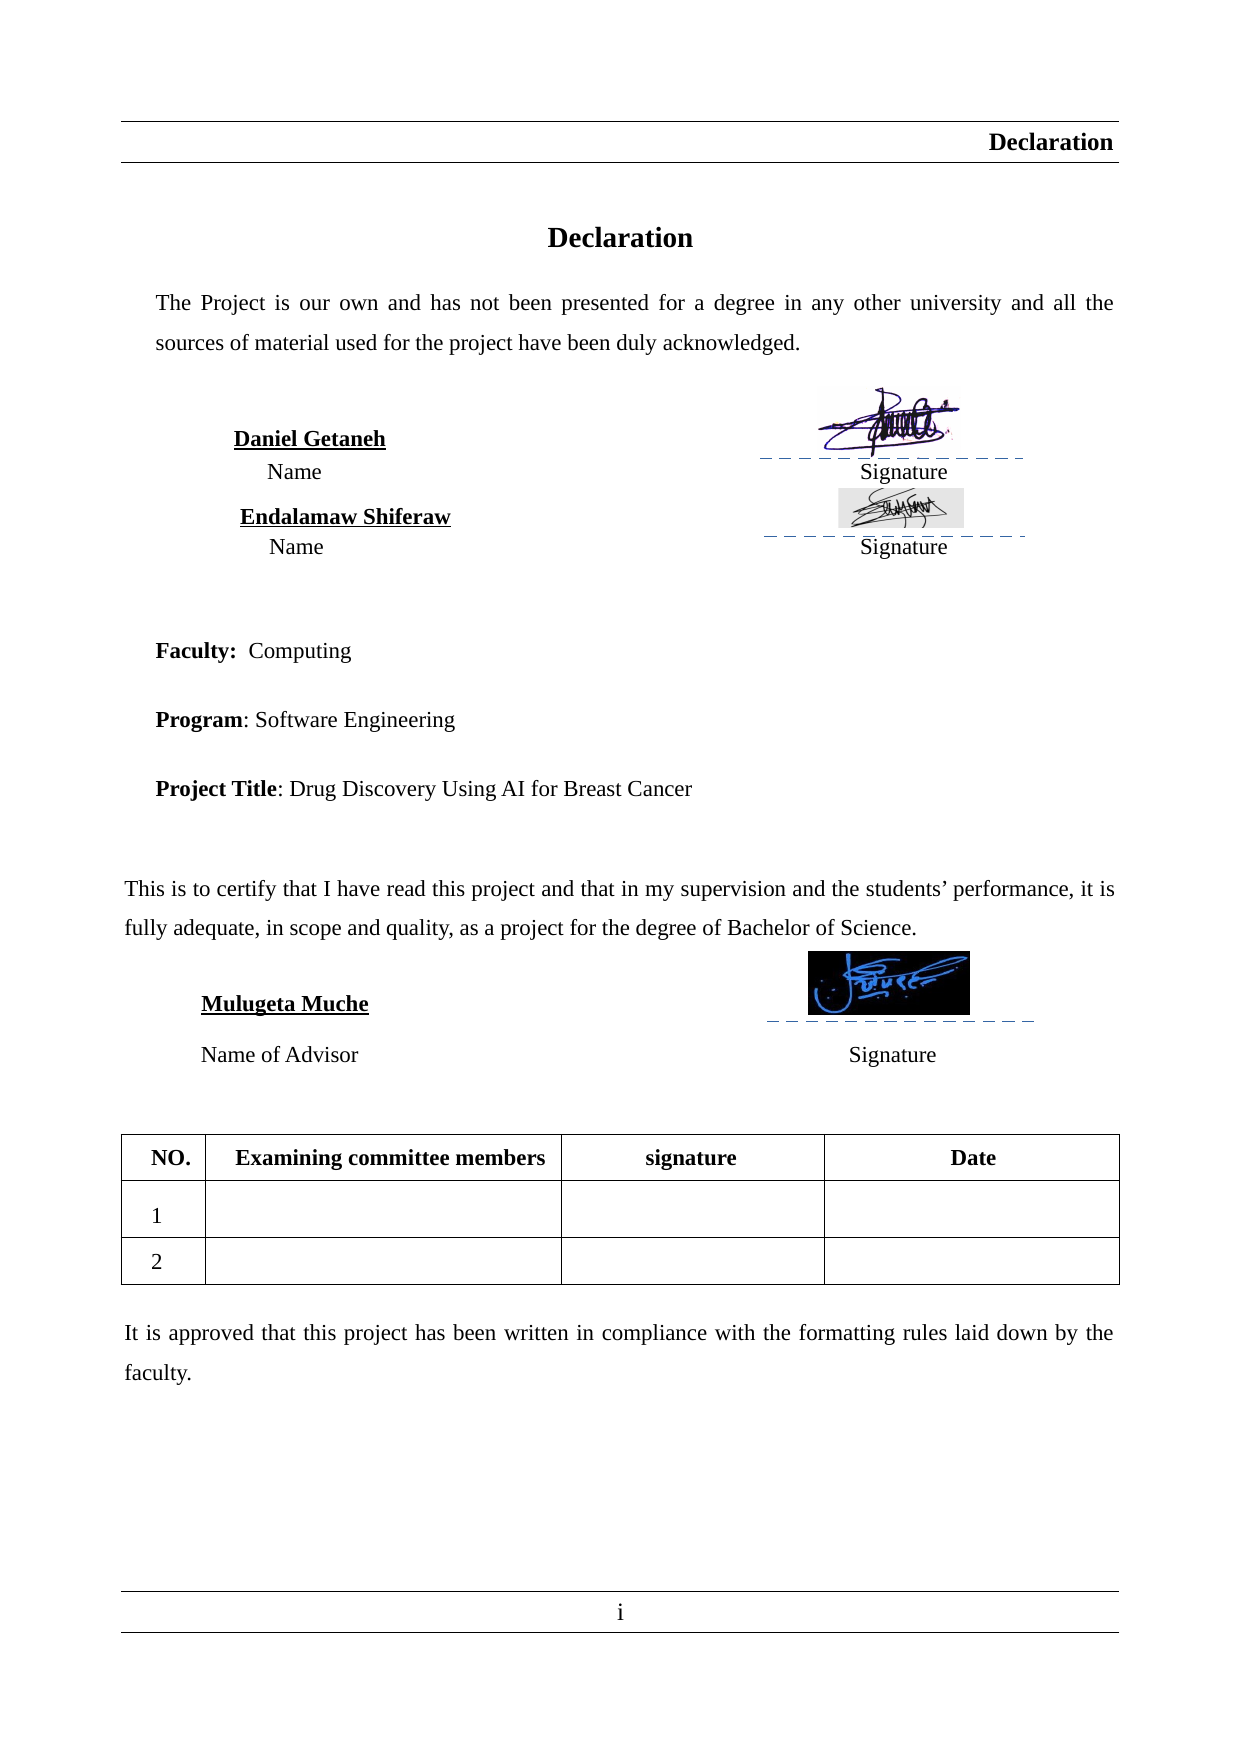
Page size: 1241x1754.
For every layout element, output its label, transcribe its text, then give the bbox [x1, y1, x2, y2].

text Name Signature [121, 530, 1119, 562]
table_cell [825, 1238, 1119, 1284]
table_cell [206, 1238, 561, 1284]
picture [838, 488, 964, 528]
text Name Signature [121, 455, 1119, 484]
text Program: Software Engineering [152, 703, 1119, 736]
table_cell [562, 1181, 824, 1237]
text Name of Advisor Signature [121, 1038, 1119, 1068]
table_cell [562, 1238, 824, 1284]
table_header Examining committee members [206, 1135, 561, 1180]
text Endalamaw Shiferaw [121, 500, 1119, 529]
table_cell 1 [122, 1181, 205, 1237]
text Faculty: Computing [152, 637, 1119, 666]
subtitle Declaration [121, 217, 1119, 257]
text [961, 422, 1119, 455]
text Mulugeta Muche [152, 987, 1119, 1020]
table_header Date [825, 1135, 1119, 1180]
table_header NO. [122, 1135, 205, 1180]
text Daniel Getaneh [152, 422, 817, 455]
table_cell [825, 1181, 1119, 1237]
text It is approved that this project has been written in compliance with the formatting rules laid down by the faculty. [121, 1316, 1119, 1385]
text This is to certify that I have read this project and that in my supervision and the students’ performance, it is fully adequate, in scope and quality, as a project for the degree of Bachelor of Science. [121, 872, 1119, 940]
table_cell [206, 1181, 561, 1237]
text The Project is our own and has not been presented for a degree in any other university and all the sources of material used for the project have been duly acknowledged. [152, 286, 1119, 358]
text Project Title: Drug Discovery Using AI for Breast Cancer [152, 772, 1119, 804]
picture [808, 951, 970, 1015]
table_cell 2 [122, 1238, 205, 1284]
table_header signature [562, 1135, 824, 1180]
